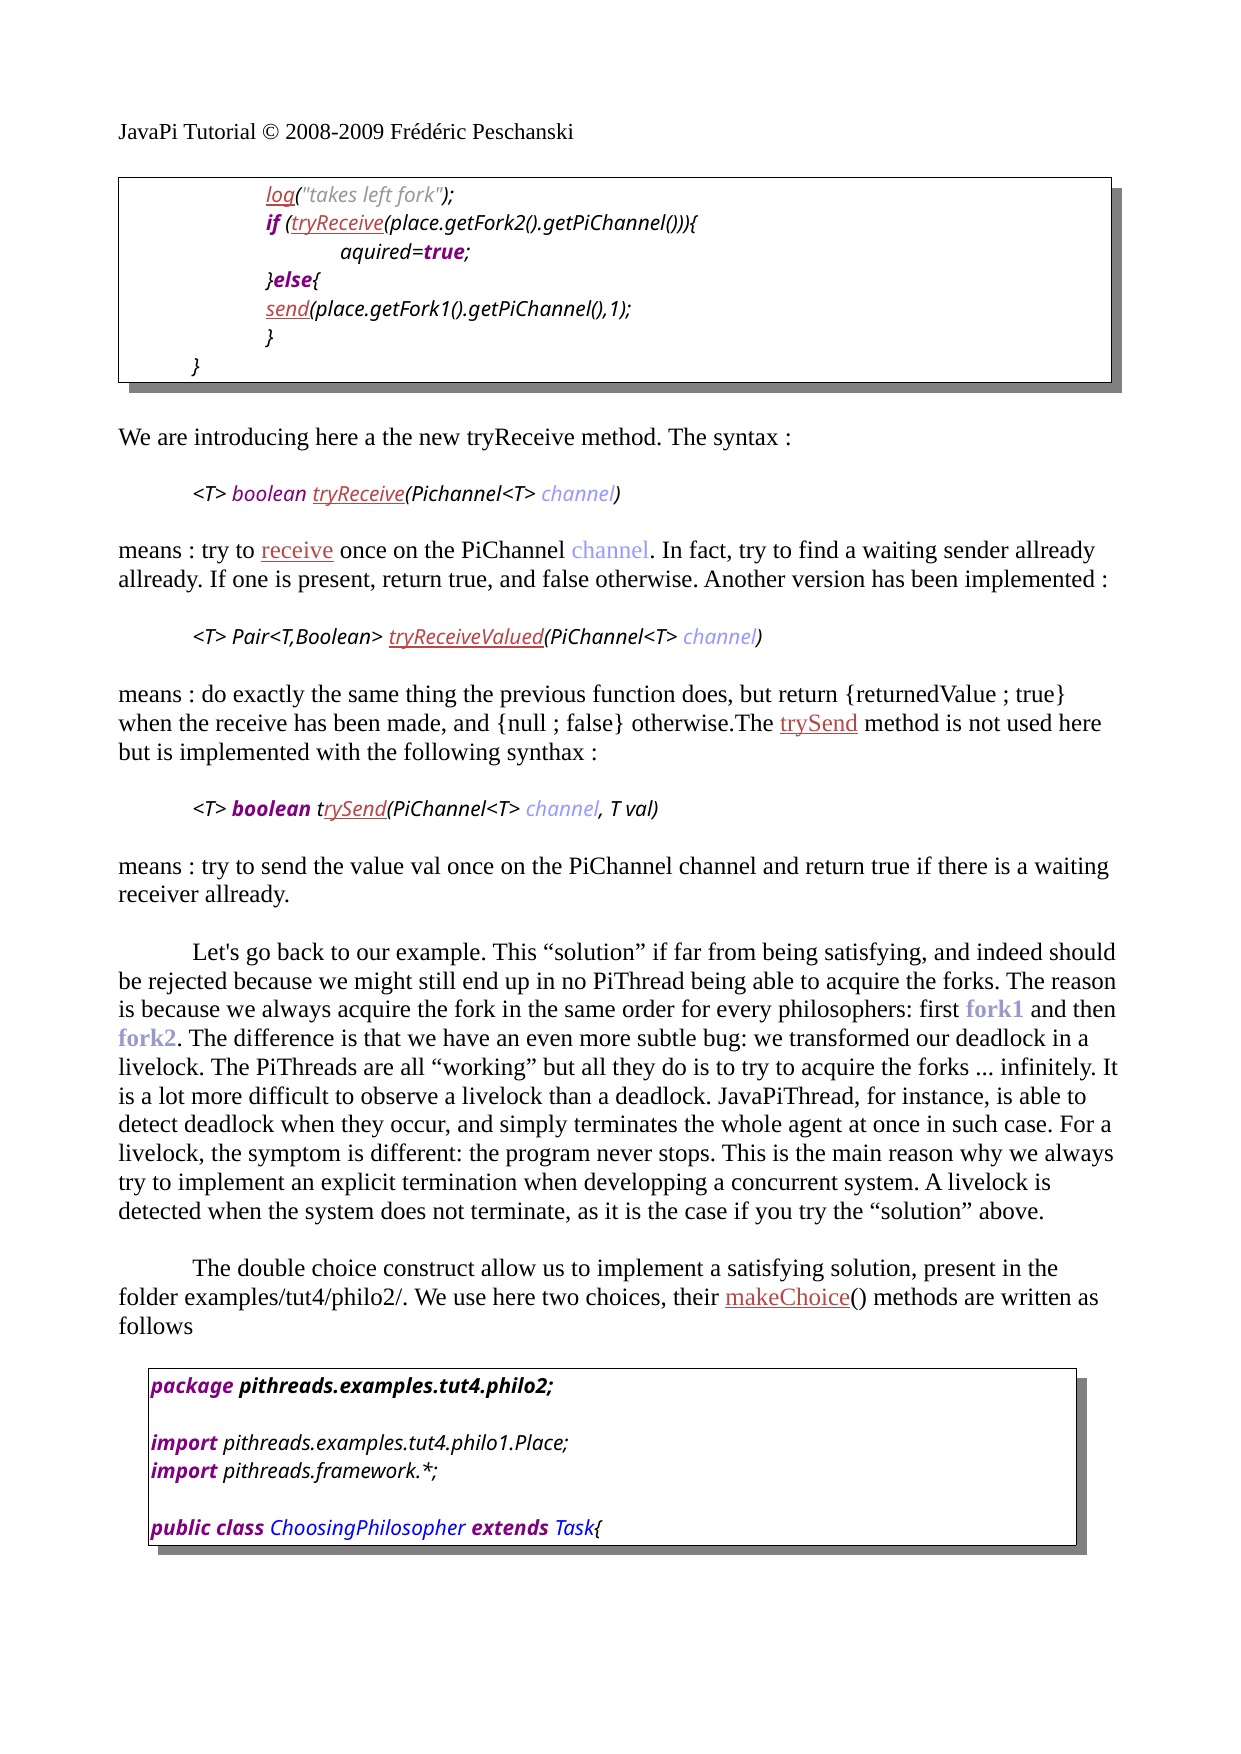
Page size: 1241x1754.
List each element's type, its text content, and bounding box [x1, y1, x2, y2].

text package pithreads.examples.tut4.philo2; [149, 1369, 1076, 1399]
text } [119, 348, 1111, 382]
text }else{ [119, 262, 1111, 291]
text The double choice construct allow us to implement a satisfying solution, present in the folder examples/tut4/philo2/. We use here two choices, their makeChoice() methods are written as follows [118, 1253, 1122, 1339]
text means : try to receive once on the PiChannel channel. In fact, try to find a waiting sender allready allready. If one is present, return true, and false otherwise. Another version has been implemented : [118, 536, 1122, 594]
text import pithreads.examples.tut4.philo1.Place; [149, 1425, 1076, 1453]
text } [119, 319, 1111, 348]
text aquired=true; [119, 234, 1111, 262]
text <T> Pair<T,Boolean> tryReceiveValued(PiChannel<T> channel) [118, 622, 1122, 651]
text Let's go back to our example. This “solution” if far from being satisfying, and indeed should be rejected because we might still end up in no PiThread being able to acquire the forks. The reason is because we always acquire the fork in the same order for every philosophers: first fork1 and then fork2. The difference is that we have an even more subtle bug: we transformed our deadlock in a livelock. The PiThreads are all “working” but all they do is to try to acquire the forks ... infinitely. It is a lot more difficult to observe a livelock than a deadlock. JavaPiThread, for instance, is able to detect deadlock when they occur, and simply terminates the whole agent at once in such case. For a livelock, the symptom is different: the program never stops. This is the main reason why we always try to implement an explicit termination when developping a concurrent system. A livelock is detected when the system does not terminate, as it is the case if you try the “solution” above. [118, 937, 1122, 1224]
text We are introducing here a the new tryReceive method. The syntax : [118, 422, 1122, 450]
text import pithreads.framework.*; [149, 1453, 1076, 1485]
text log("takes left fork"); [119, 178, 1111, 206]
text means : do exactly the same thing the previous function does, but return {returnedValue ; true} when the receive has been made, and {null ; false} otherwise.The trySend method is not used here but is implemented with the following synthax : [118, 679, 1122, 765]
text public class ChoosingPhilosopher extends Task{ [149, 1510, 1076, 1544]
text <T> boolean trySend(PiChannel<T> channel, T val) [118, 794, 1122, 822]
text <T> boolean tryReceive(Pichannel<T> channel) [118, 479, 1122, 507]
text means : try to send the value val once on the PiChannel channel and return true if there is a waiting receiver allready. [118, 851, 1122, 908]
text if (tryReceive(place.getFork2().getPiChannel())){ [119, 206, 1111, 234]
text send(place.getFork1().getPiChannel(),1); [119, 291, 1111, 319]
